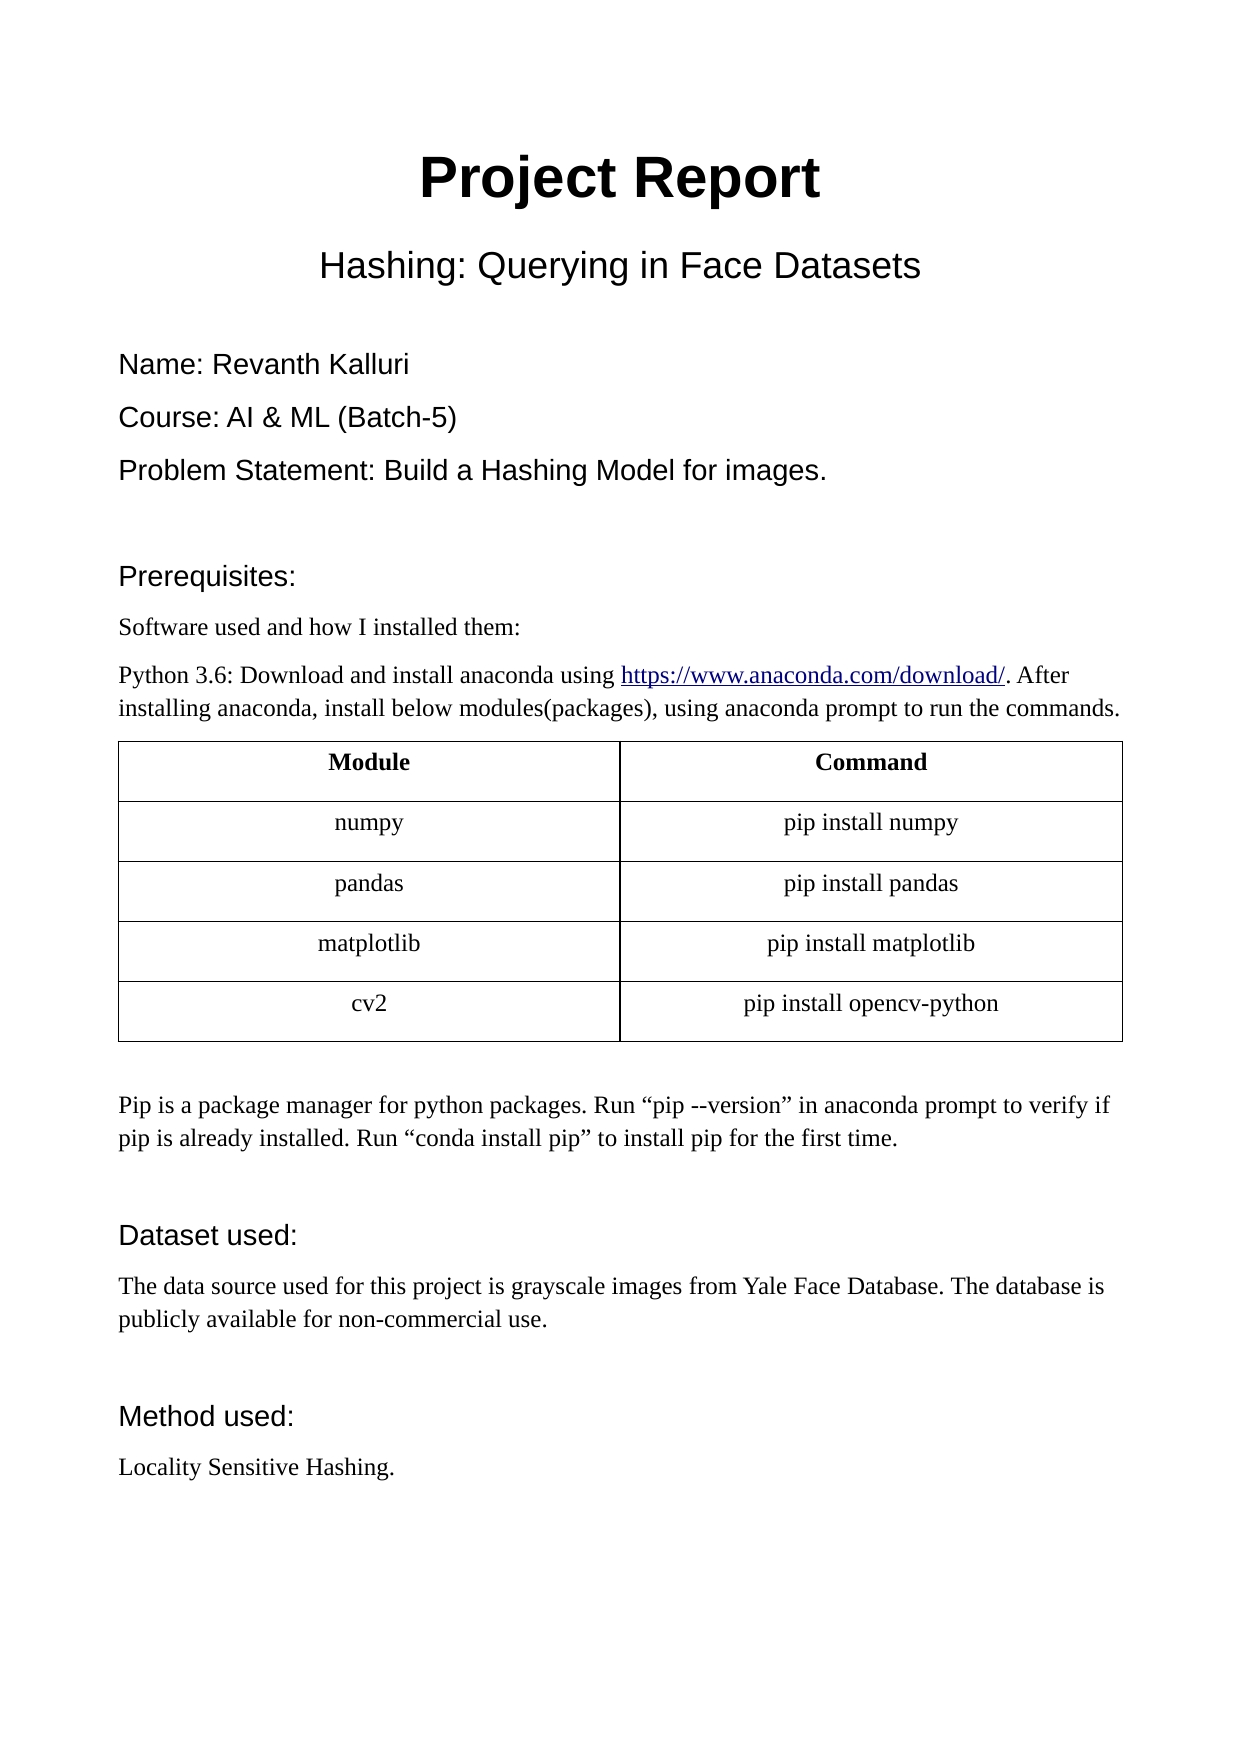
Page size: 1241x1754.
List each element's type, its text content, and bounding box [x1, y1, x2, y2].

text Locality Sensitive Hashing. [118, 1452, 1122, 1481]
text Problem Statement: Build a Hashing Model for images. [118, 453, 1122, 487]
table_cell pip install numpy [621, 802, 1122, 861]
text Name: Revanth Kalluri [118, 347, 1122, 380]
table_cell matplotlib [119, 922, 619, 981]
text Dataset used: [118, 1218, 1122, 1252]
text The data source used for this project is grayscale images from Yale Face Database. The database is publicly available for non-commercial use. [118, 1271, 1122, 1333]
subtitle Hashing: Querying in Face Datasets [118, 243, 1122, 287]
table_cell pip install opencv-python [621, 982, 1122, 1041]
text Python 3.6: Download and install anaconda using https://www.anaconda.com/download/. After installing anaconda, install below modules(packages), using anaconda prompt to run the commands. [118, 660, 1122, 722]
table_header Module [119, 742, 619, 801]
text Software used and how I installed them: [118, 612, 1122, 641]
text Pip is a package manager for python packages. Run “pip --version” in anaconda prompt to verify if pip is already installed. Run “conda install pip” to install pip for the first time. [118, 1090, 1122, 1152]
table_cell cv2 [119, 982, 619, 1041]
table_cell numpy [119, 802, 619, 861]
table_cell pip install pandas [621, 862, 1122, 921]
text Method used: [118, 1399, 1122, 1433]
table_cell pandas [119, 862, 619, 921]
text Prerequisites: [118, 559, 1122, 593]
title Project Report [118, 143, 1122, 210]
table_cell pip install matplotlib [621, 922, 1122, 981]
text Course: AI & ML (Batch-5) [118, 400, 1122, 433]
table_header Command [621, 742, 1122, 801]
